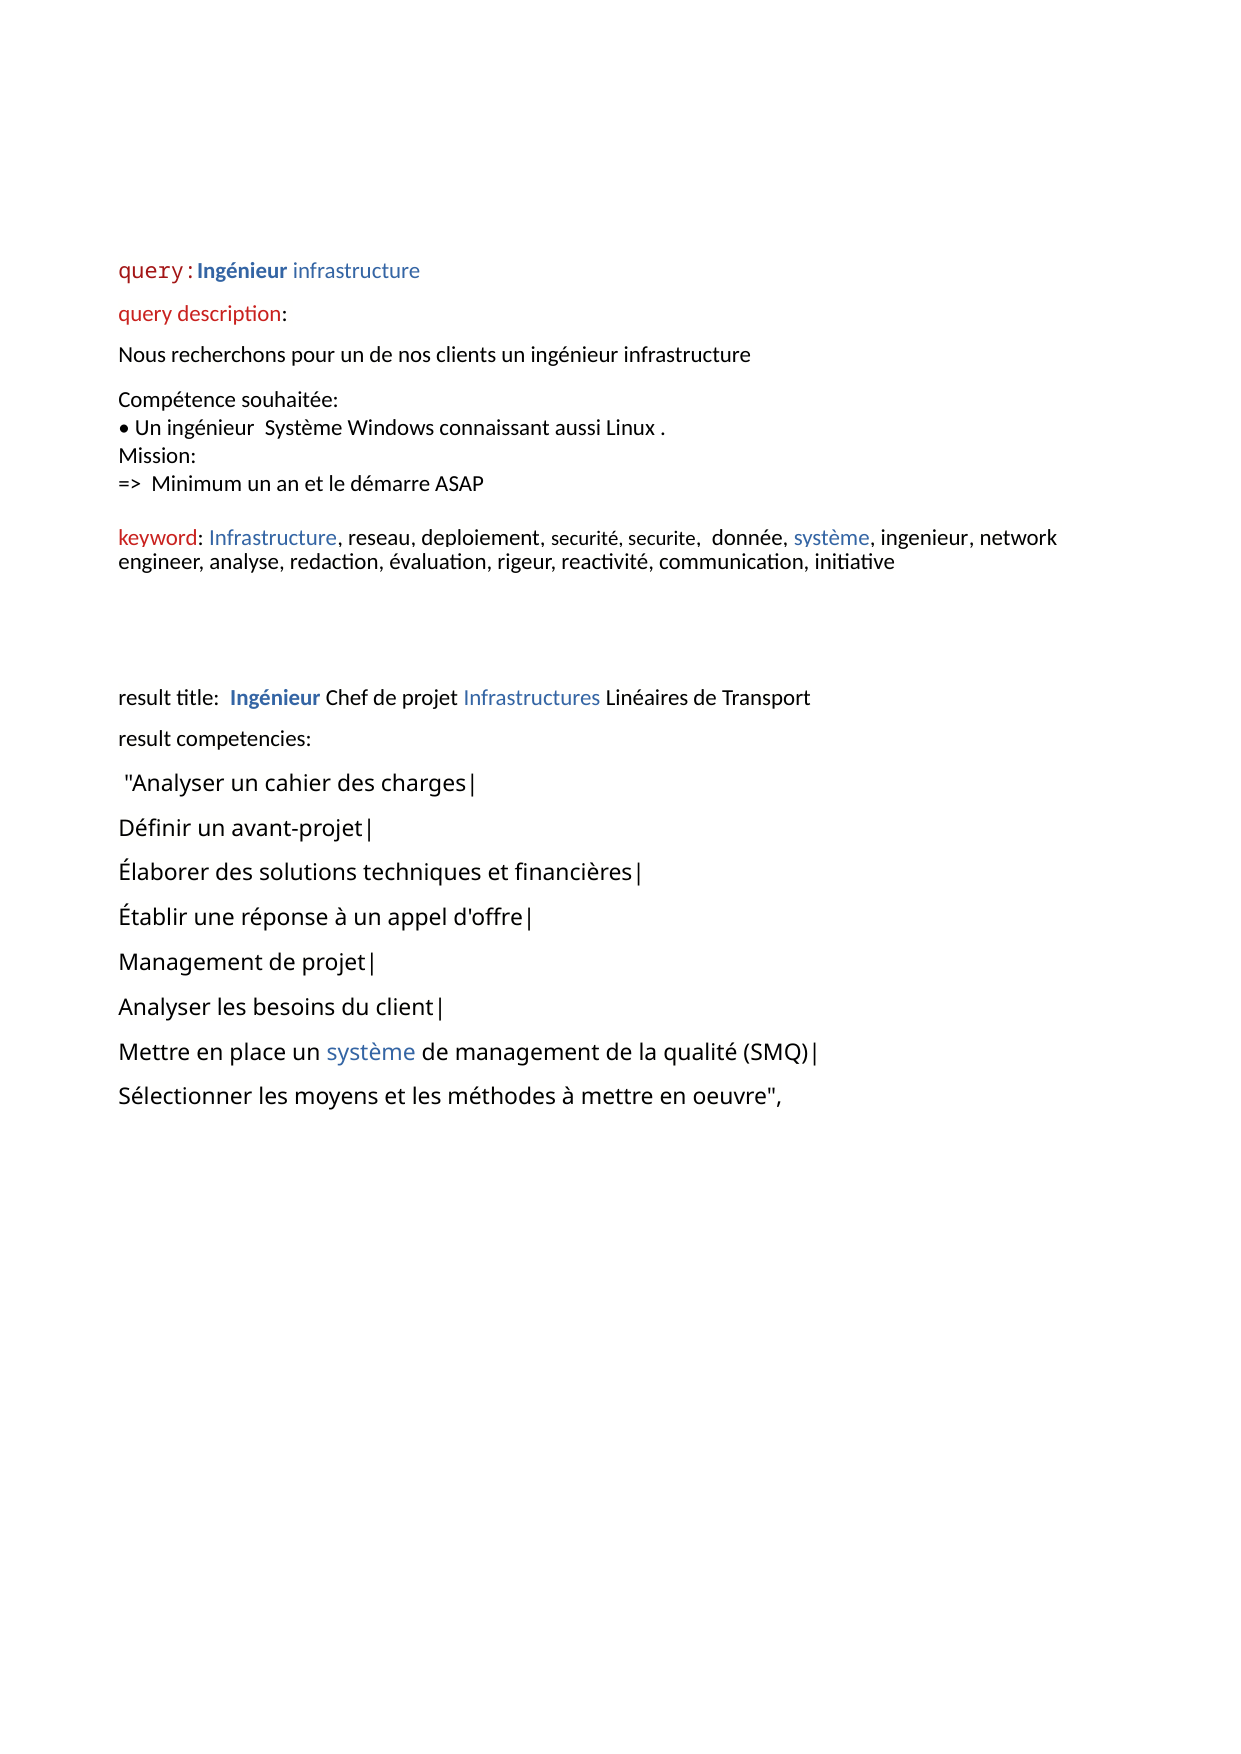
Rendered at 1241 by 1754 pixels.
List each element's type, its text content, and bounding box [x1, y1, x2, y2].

text Établir une réponse à un appel d'offre| [118, 903, 1122, 931]
text • Un ingénieur Système Windows connaissant aussi Linux . [118, 413, 1122, 441]
text keyword: Infrastructure, reseau, deploiement, securité, securite, donnée, système, ingenieur, network engineer, analyse, redaction, évaluation, rigeur, reactivité, communication, initiative [118, 525, 1122, 575]
text Mettre en place un système de management de la qualité (SMQ)| [118, 1037, 1122, 1066]
text query description: [118, 301, 1122, 326]
text Définir un avant-projet| [118, 813, 1122, 842]
text Mission: [118, 441, 1122, 469]
text "Analyser un cahier des charges| [118, 769, 1122, 797]
text query:Ingénieur infrastructure [118, 257, 1122, 284]
text result competencies: [118, 727, 1122, 752]
text Analyser les besoins du client| [118, 993, 1122, 1021]
text => Minimum un an et le démarre ASAP [118, 469, 1122, 497]
text Élaborer des solutions techniques et financières| [118, 858, 1122, 886]
text Sélectionner les moyens et les méthodes à mettre en oeuvre", [118, 1082, 1122, 1110]
text Nous recherchons pour un de nos clients un ingénieur infrastructure [118, 343, 1122, 368]
text Compétence souhaitée: [118, 385, 1122, 413]
text result title: Ingénieur Chef de projet Infrastructures Linéaires de Transport [118, 685, 1122, 710]
text Management de projet| [118, 948, 1122, 976]
